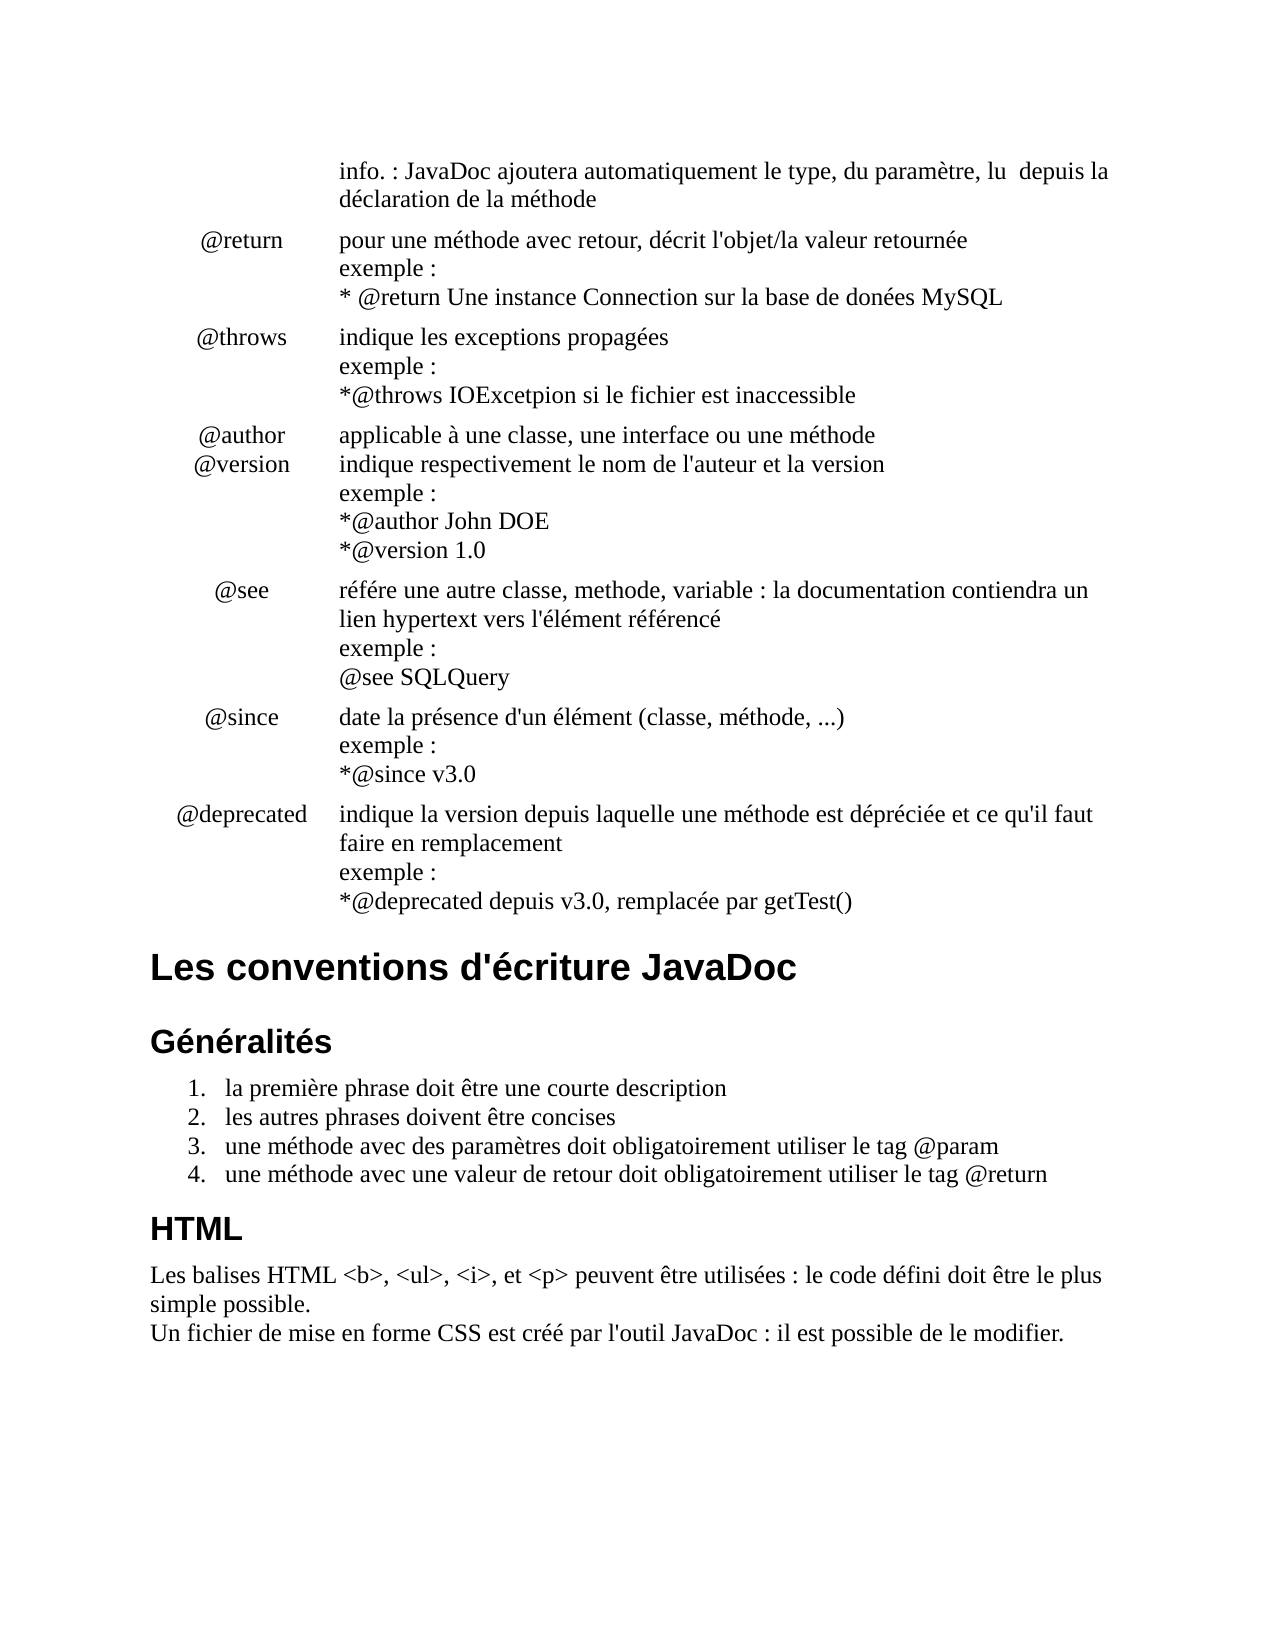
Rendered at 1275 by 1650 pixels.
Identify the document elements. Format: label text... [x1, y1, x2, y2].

subtitle Les conventions d'écriture JavaDoc [150, 945, 1125, 989]
table_cell date la présence d'un élément (classe, méthode, ...) exemple : *@since v3.0 [333, 696, 1125, 794]
table_header info. : JavaDoc ajoutera automatiquement le type, du paramètre, lu depuis la déclaration de la méthode [333, 150, 1125, 219]
list les autres phrases doivent être concises [187, 1102, 1125, 1131]
list la première phrase doit être une courte description [187, 1073, 1125, 1102]
text Un fichier de mise en forme CSS est créé par l'outil JavaDoc : il est possible de le modifier. [150, 1318, 1125, 1347]
table_cell @author @version [150, 414, 333, 569]
table_cell @see [150, 570, 333, 696]
table_header [150, 150, 333, 219]
table_cell référe une autre classe, methode, variable : la documentation contiendra un lien hypertext vers l'élément référencé exemple : @see SQLQuery [333, 570, 1125, 696]
subtitle HTML [150, 1209, 1125, 1248]
list une méthode avec des paramètres doit obligatoirement utiliser le tag @param [187, 1131, 1125, 1159]
text Les balises HTML <b>, <ul>, <i>, et <p> peuvent être utilisées : le code défini doit être le plus simple possible. [150, 1260, 1125, 1318]
table_cell @since [150, 696, 333, 794]
subtitle Généralités [150, 1022, 1125, 1061]
table_cell @return [150, 219, 333, 317]
table_cell @deprecated [150, 794, 333, 920]
table_cell applicable à une classe, une interface ou une méthode indique respectivement le nom de l'auteur et la version exemple : *@author John DOE *@version 1.0 [333, 414, 1125, 569]
table_cell pour une méthode avec retour, décrit l'objet/la valeur retournée exemple : * @return Une instance Connection sur la base de donées MySQL [333, 219, 1125, 317]
table_cell indique les exceptions propagées exemple : *@throws IOExcetpion si le fichier est inaccessible [333, 317, 1125, 414]
table_cell indique la version depuis laquelle une méthode est dépréciée et ce qu'il faut faire en remplacement exemple : *@deprecated depuis v3.0, remplacée par getTest() [333, 794, 1125, 920]
list une méthode avec une valeur de retour doit obligatoirement utiliser le tag @return [187, 1159, 1125, 1188]
table_cell @throws [150, 317, 333, 414]
